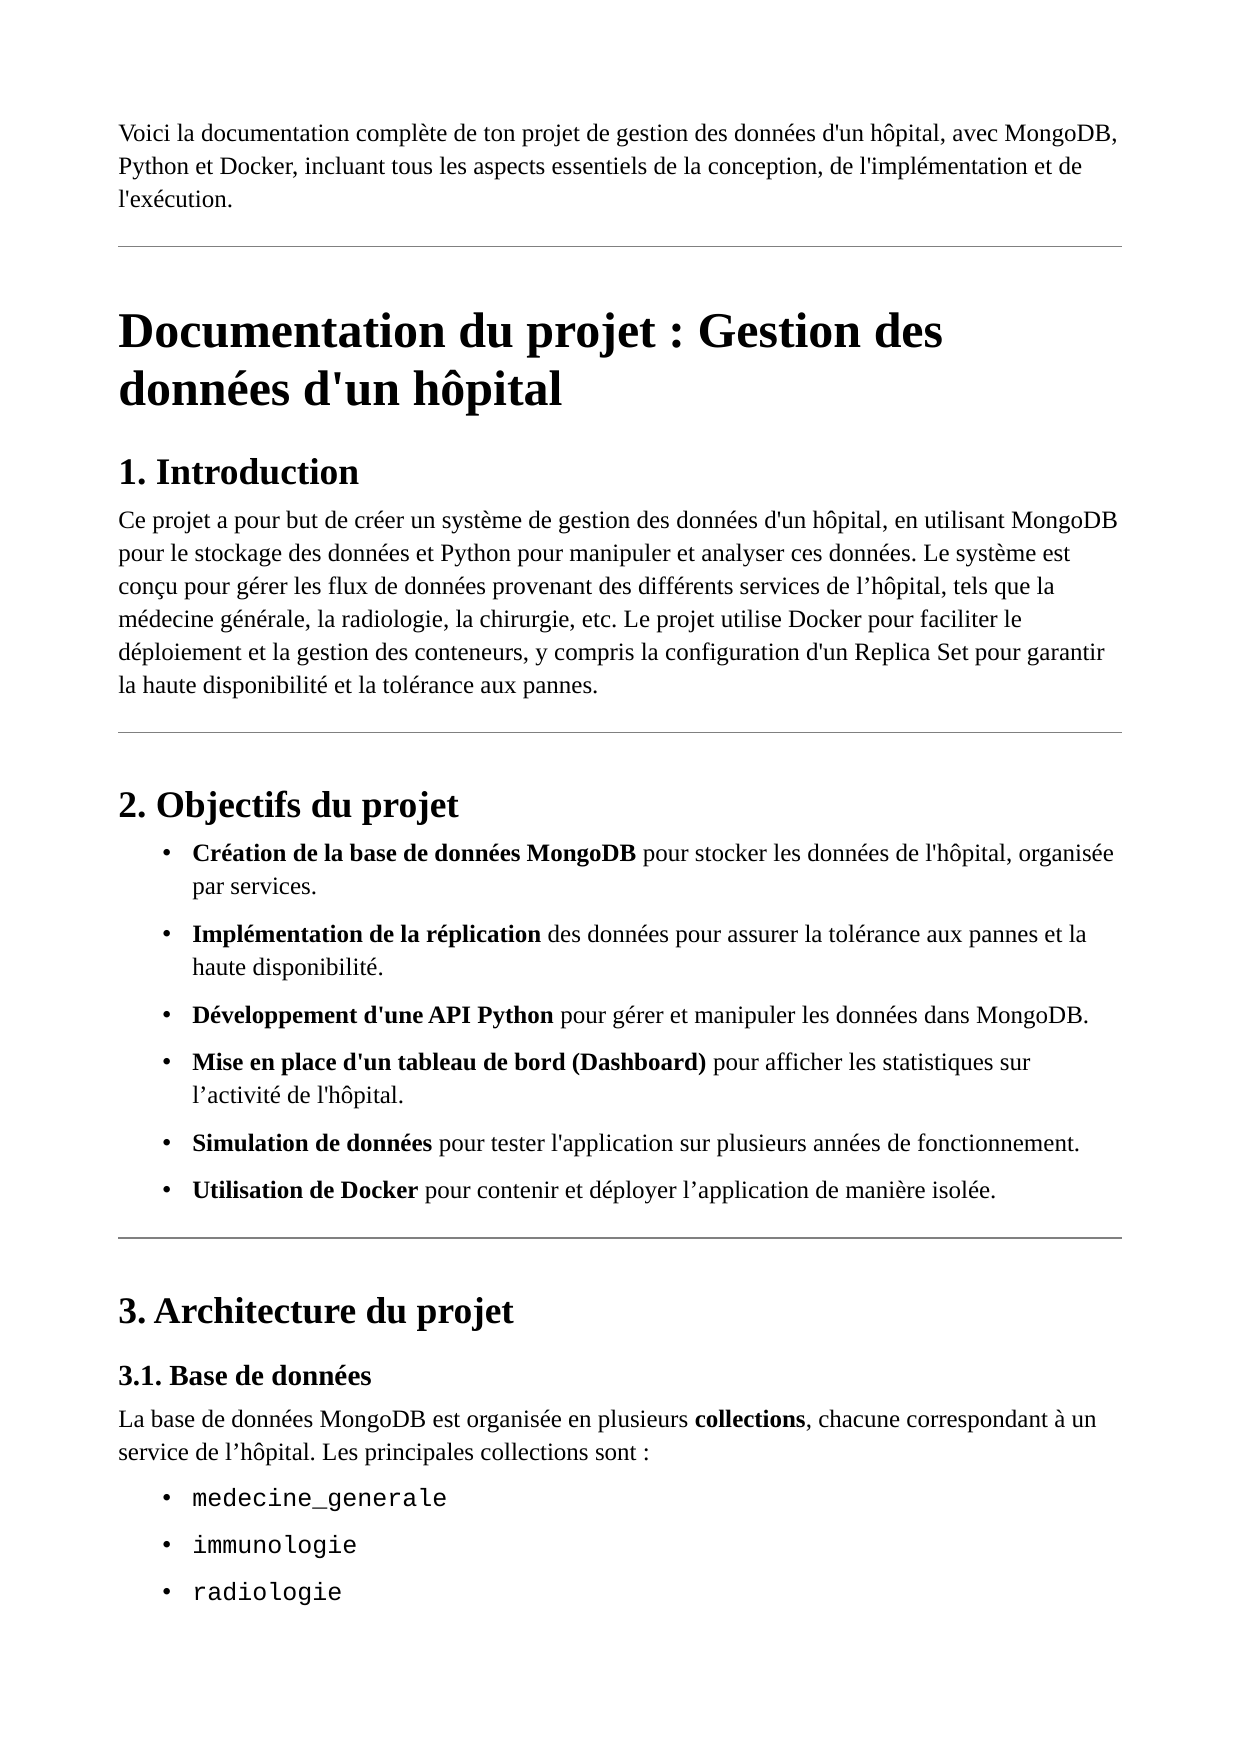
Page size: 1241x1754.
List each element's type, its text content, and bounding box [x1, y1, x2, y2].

list Utilisation de Docker pour contenir et déployer l’application de manière isolée. [162, 1176, 1122, 1204]
list Développement d'une API Python pour gérer et manipuler les données dans MongoDB. [162, 1000, 1122, 1028]
text Voici la documentation complète de ton projet de gestion des données d'un hôpital, avec MongoDB, Python et Docker, incluant tous les aspects essentiels de la conception, de l'implémentation et de l'exécution. [118, 118, 1122, 213]
list medecine_generale [162, 1485, 1122, 1513]
text Ce projet a pour but de créer un système de gestion des données d'un hôpital, en utilisant MongoDB pour le stockage des données et Python pour manipuler et analyser ces données. Le système est conçu pour gérer les flux de données provenant des différents services de l’hôpital, tels que la médecine générale, la radiologie, la chirurgie, etc. Le projet utilise Docker pour faciliter le déploiement et la gestion des conteneurs, y compris la configuration d'un Replica Set pour garantir la haute disponibilité et la tolérance aux pannes. [118, 505, 1122, 699]
list immunologie [162, 1532, 1122, 1561]
list Implémentation de la réplication des données pour assurer la tolérance aux pannes et la haute disponibilité. [162, 919, 1122, 981]
list Simulation de données pour tester l'application sur plusieurs années de fonctionnement. [162, 1128, 1122, 1157]
list radiologie [162, 1579, 1122, 1608]
subtitle 1. Introduction [118, 449, 1122, 492]
subtitle Documentation du projet : Gestion des données d'un hôpital [118, 301, 1122, 416]
list Création de la base de données MongoDB pour stocker les données de l'hôpital, organisée par services. [162, 838, 1122, 900]
subtitle 3. Architecture du projet [118, 1288, 1122, 1331]
subtitle 2. Objectifs du projet [118, 783, 1122, 826]
list Mise en place d'un tableau de bord (Dashboard) pour afficher les statistiques sur l’activité de l'hôpital. [162, 1047, 1122, 1109]
subtitle 3.1. Base de données [118, 1358, 1122, 1392]
text La base de données MongoDB est organisée en plusieurs collections, chacune correspondant à un service de l’hôpital. Les principales collections sont : [118, 1404, 1122, 1466]
